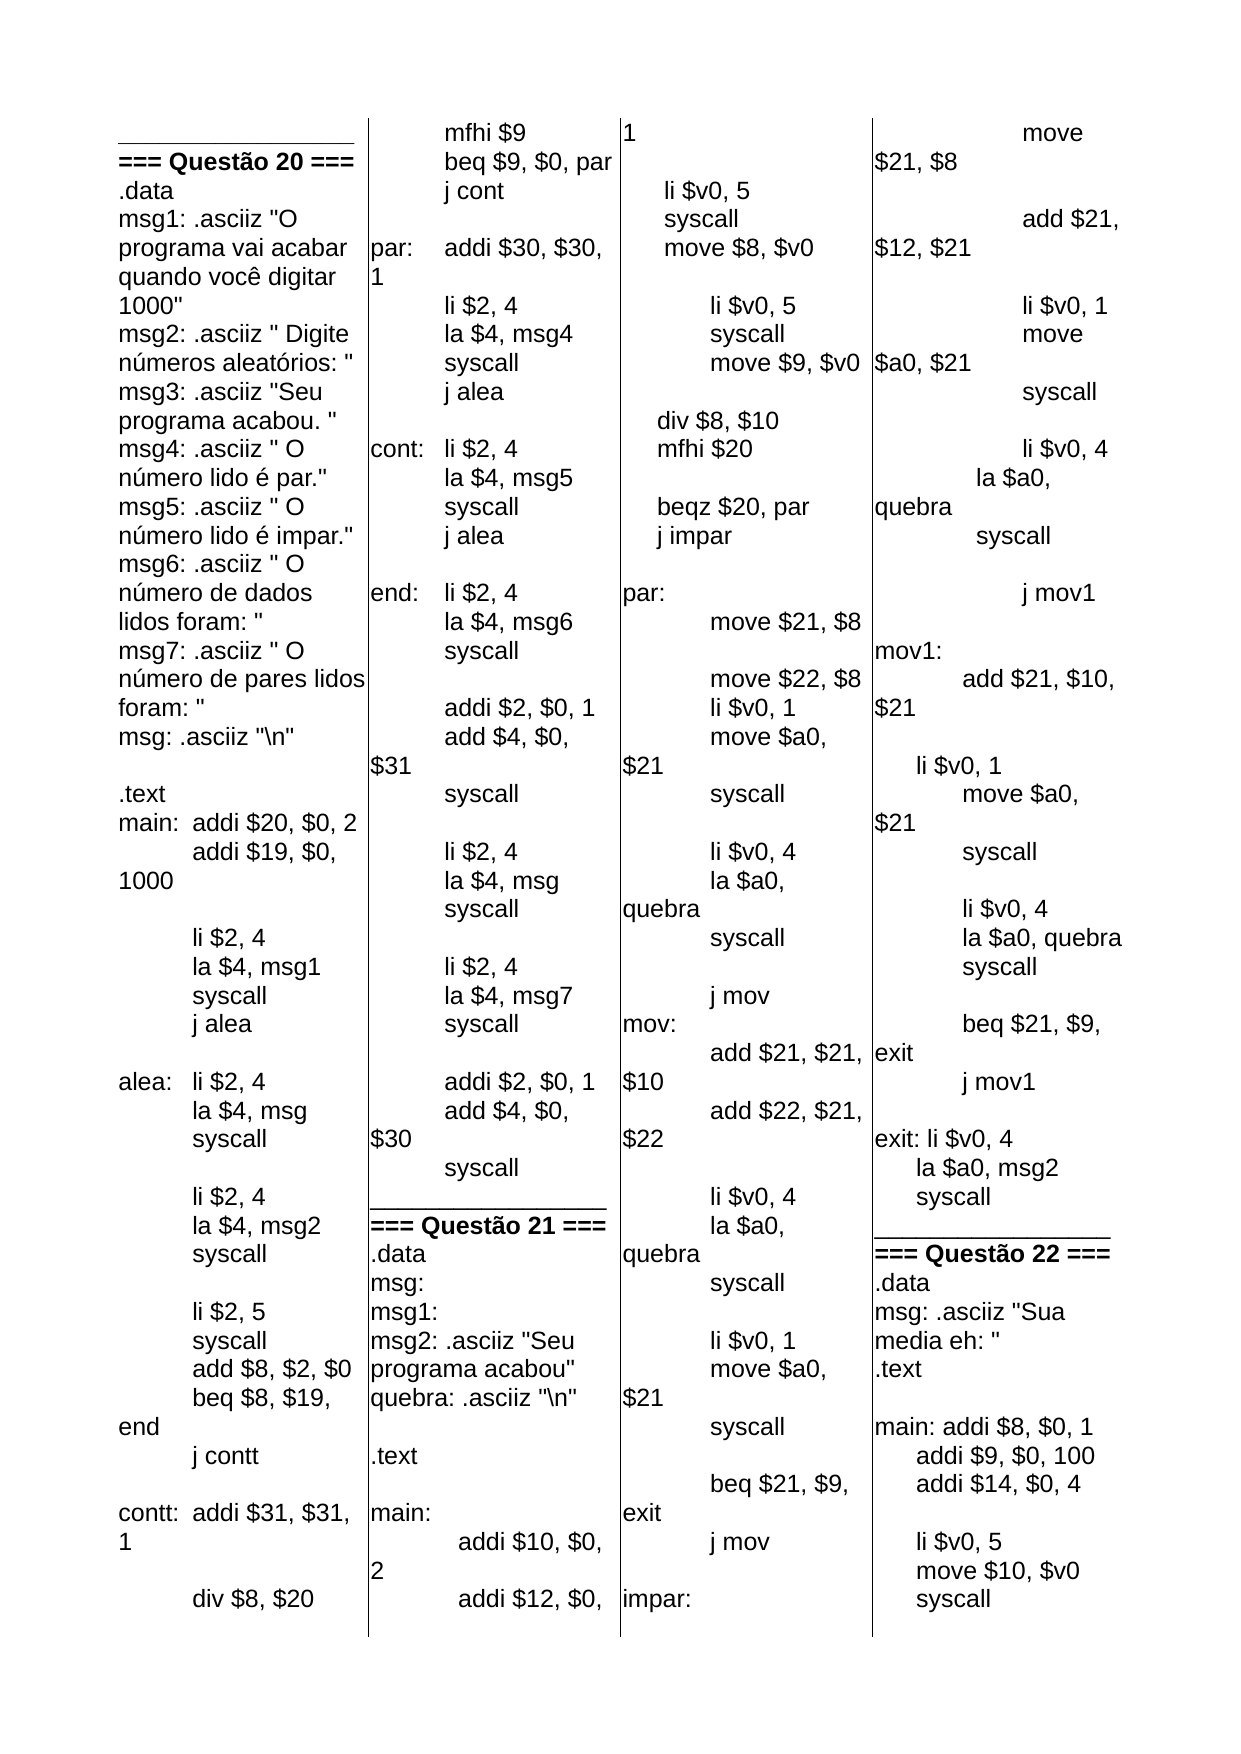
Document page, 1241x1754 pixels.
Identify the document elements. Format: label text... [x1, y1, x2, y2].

text mfhi $9 beq $9, $0, par j cont par: addi $30, $30, 1 li $2, 4 la $4, msg4 syscall j alea cont: li $2, 4 la $4, msg5 syscall j alea end: li $2, 4 la $4, msg6 syscall addi $2, $0, 1 add $4, $0, $31 syscall li $2, 4 la $4, msg syscall li $2, 4 la $4, msg7 syscall addi $2, $0, 1 add $4, $0, $30 syscall [370, 118, 618, 1182]
text _________________=== Questão 20 === [118, 118, 366, 176]
text === Questão 22 === [874, 1239, 1122, 1268]
text === Questão 21 === [370, 1211, 618, 1239]
text move $21, $8 add $21, $12, $21 li $v0, 1 move $a0, $21 syscall li $v0, 4 la $a0, quebra syscall j mov1 mov1: add $21, $10, $21 li $v0, 1 move $a0, $21 syscall li $v0, 4 la $a0, quebra syscall beq $21, $9, exit j mov1 exit: li $v0, 4 la $a0, msg2 syscall [874, 118, 1122, 1211]
text .data msg1: .asciiz "O programa vai acabar quando você digitar 1000" msg2: .asciiz " Digite números aleatórios: " msg3: .asciiz "Seu programa acabou. " msg4: .asciiz " O número lido é par." msg5: .asciiz " O número lido é impar." msg6: .asciiz " O número de dados lidos foram: " msg7: .asciiz " O número de pares lidos foram: " msg: .asciiz "\n" .text main: addi $20, $0, 2 addi $19, $0, 1000 li $2, 4 la $4, msg1 syscall j alea alea: li $2, 4 la $4, msg syscall li $2, 4 la $4, msg2 syscall li $2, 5 syscall add $8, $2, $0 beq $8, $19, end j contt contt: addi $31, $31, 1 div $8, $20 [118, 176, 366, 1613]
text _________________ [874, 1211, 1122, 1239]
text _________________ [370, 1182, 618, 1211]
text .data msg: msg1: msg2: .asciiz "Seu programa acabou" quebra: .asciiz "\n" .text main: addi $10, $0, 2 addi $12, $0, [370, 1239, 618, 1613]
text 1 li $v0, 5 syscall move $8, $v0 li $v0, 5 syscall move $9, $v0 div $8, $10 mfhi $20 beqz $20, par j impar par: move $21, $8 move $22, $8 li $v0, 1 move $a0, $21 syscall li $v0, 4 la $a0, quebra syscall j mov mov: add $21, $21, $10 add $22, $21, $22 li $v0, 4 la $a0, quebra syscall li $v0, 1 move $a0, $21 syscall beq $21, $9, exit j mov impar: [622, 118, 870, 1613]
text .data msg: .asciiz "Sua media eh: " .text main: addi $8, $0, 1 addi $9, $0, 100 addi $14, $0, 4 li $v0, 5 move $10, $v0 syscall [874, 1268, 1122, 1613]
